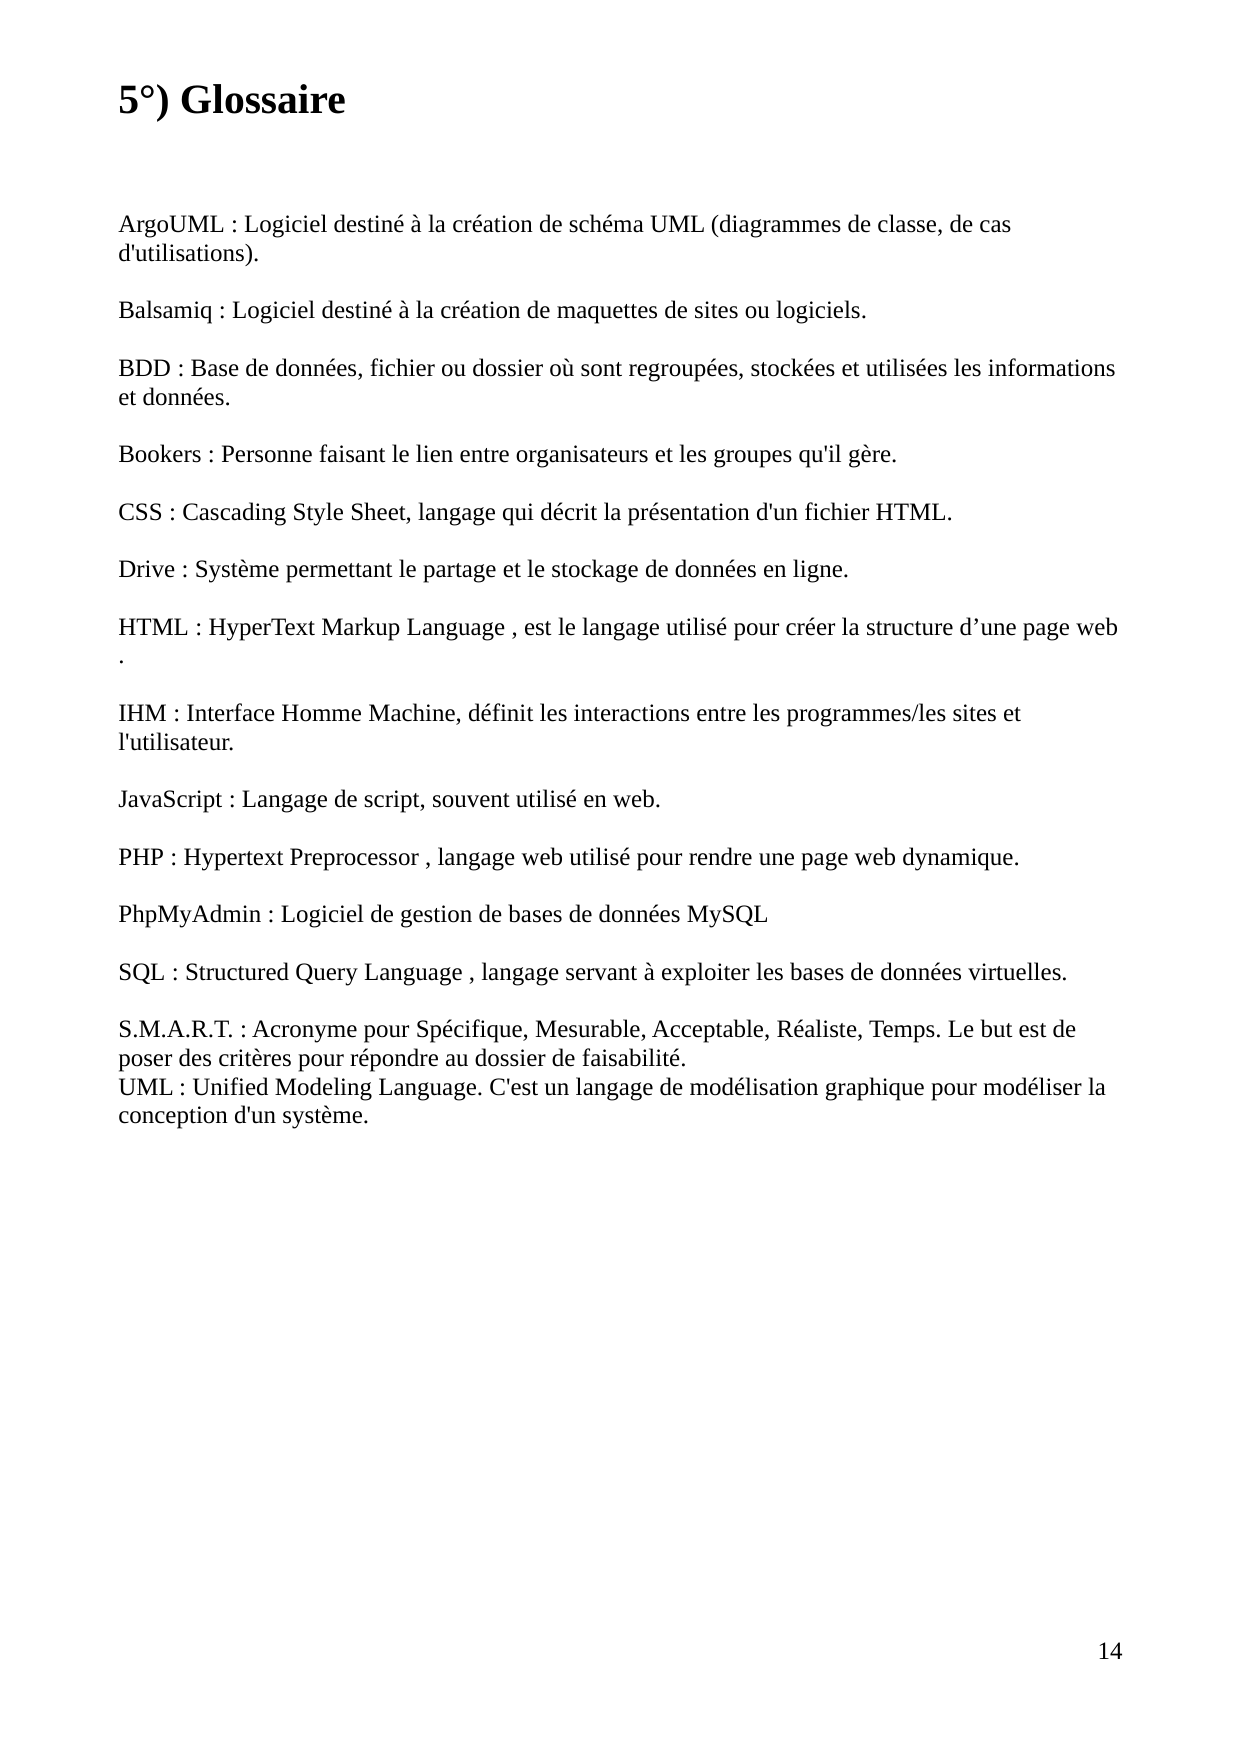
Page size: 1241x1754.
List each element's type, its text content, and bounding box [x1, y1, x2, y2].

text JavaScript : Langage de script, souvent utilisé en web. [118, 784, 1122, 813]
text Bookers : Personne faisant le lien entre organisateurs et les groupes qu'il gère. [118, 439, 1122, 468]
text Drive : Système permettant le partage et le stockage de données en ligne. [118, 554, 1122, 583]
text PHP : Hypertext Preprocessor , langage web utilisé pour rendre une page web dynamique. [118, 842, 1122, 870]
text ArgoUML : Logiciel destiné à la création de schéma UML (diagrammes de classe, de cas d'utilisations). [118, 209, 1122, 267]
text Balsamiq : Logiciel destiné à la création de maquettes de sites ou logiciels. [118, 295, 1122, 324]
text S.M.A.R.T. : Acronyme pour Spécifique, Mesurable, Acceptable, Réaliste, Temps. Le but est de poser des critères pour répondre au dossier de faisabilité. [118, 1014, 1122, 1072]
text UML : Unified Modeling Language. C'est un langage de modélisation graphique pour modéliser la conception d'un système. [118, 1072, 1122, 1129]
text HTML : HyperText Markup Language , est le langage utilisé pour créer la structure d’une page web . [118, 612, 1122, 669]
text 5°) Glossaire [118, 75, 1122, 123]
text SQL : Structured Query Language , langage servant à exploiter les bases de données virtuelles. [118, 957, 1122, 985]
text BDD : Base de données, fichier ou dossier où sont regroupées, stockées et utilisées les informations et données. [118, 353, 1122, 410]
text IHM : Interface Homme Machine, définit les interactions entre les programmes/les sites et l'utilisateur. [118, 698, 1122, 755]
text CSS : Cascading Style Sheet, langage qui décrit la présentation d'un fichier HTML. [118, 497, 1122, 525]
text PhpMyAdmin : Logiciel de gestion de bases de données MySQL [118, 899, 1122, 928]
